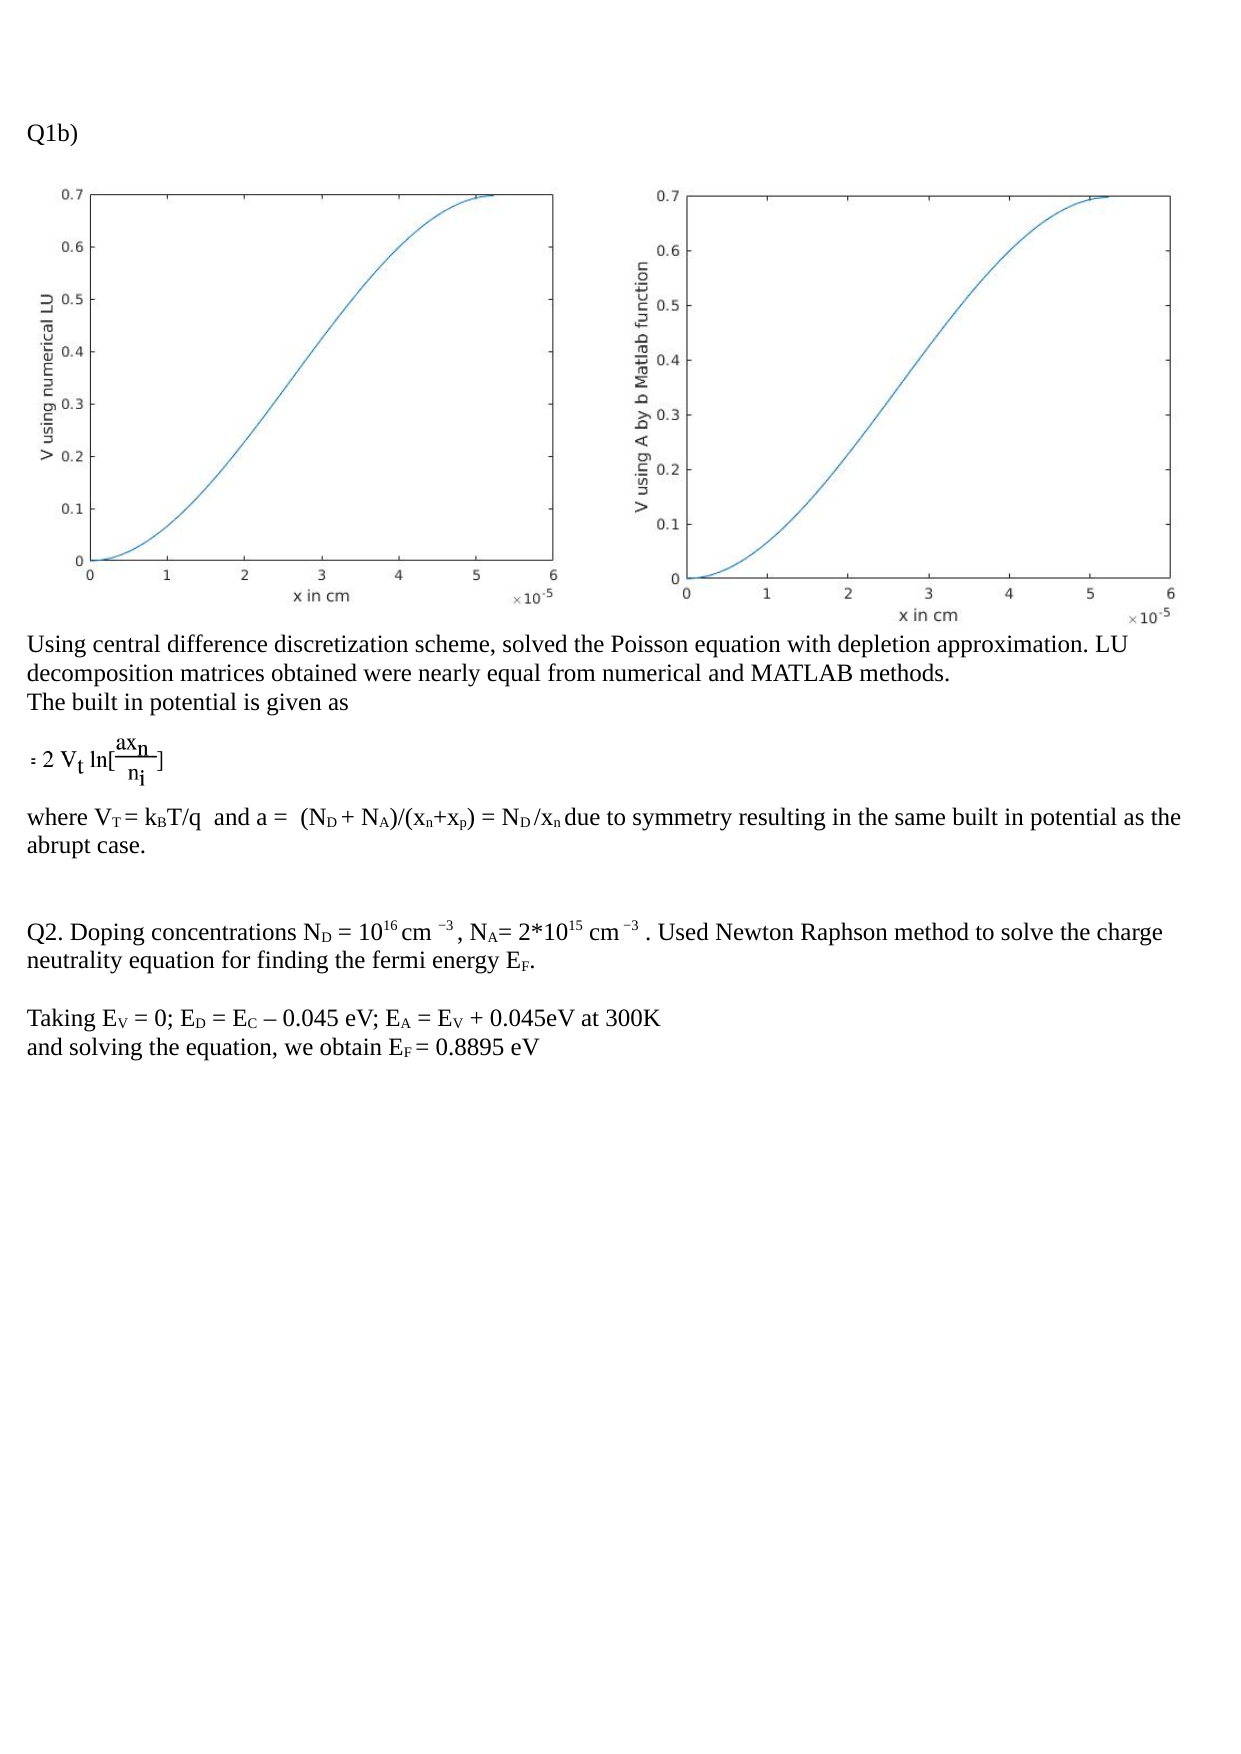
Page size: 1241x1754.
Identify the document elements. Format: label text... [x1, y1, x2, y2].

text Using central difference discretization scheme, solved the Poisson equation with depletion approximation. LU decomposition matrices obtained were nearly equal from numerical and MATLAB methods. [27, 610, 1214, 687]
text [27, 147, 1214, 161]
text Q2. Doping concentrations ND = 1016 cm −3 , NA= 2*1015 cm −3 . Used Newton Raphson method to solve the charge neutrality equation for finding the fermi energy EF. [27, 917, 1214, 974]
picture [12, 161, 1230, 630]
text Q1b) [27, 118, 1214, 147]
text Taking EV = 0; ED = EC – 0.045 eV; EA = EV + 0.045eV at 300K [27, 1003, 1214, 1032]
text and solving the equation, we obtain EF = 0.8895 eV [27, 1032, 1214, 1061]
text where VT = kBT/q and a = (ND + NA)/(xn+xp) = ND /xn due to symmetry resulting in the same built in potential as the abrupt case. [27, 802, 1214, 859]
text The built in potential is given as [27, 687, 1214, 716]
picture [116, 729, 169, 791]
